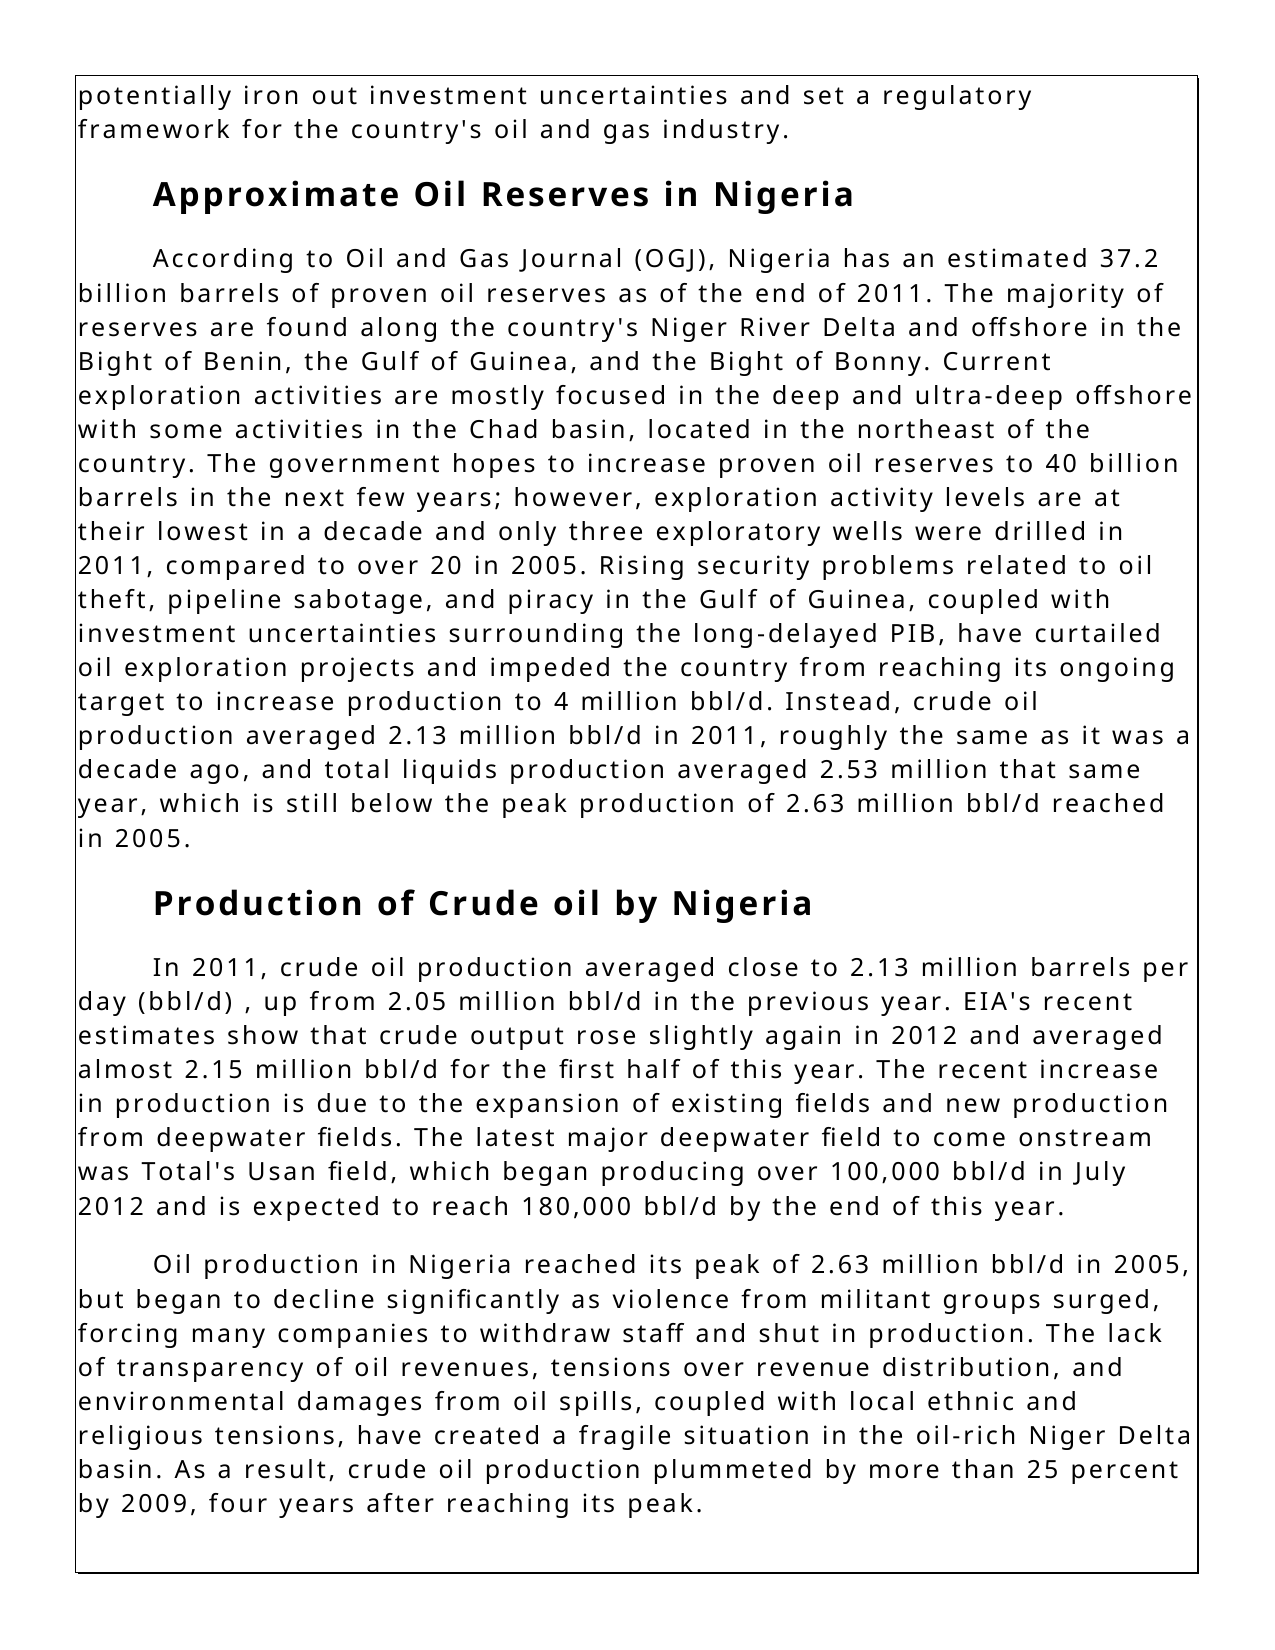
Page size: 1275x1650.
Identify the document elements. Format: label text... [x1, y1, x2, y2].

text In 2011, crude oil production averaged close to 2.13 million barrels per day (bbl/d) , up from 2.05 million bbl/d in the previous year. EIA's recent estimates show that crude output rose slightly again in 2012 and averaged almost 2.15 million bbl/d for the first half of this year. The recent increase in production is due to the expansion of existing fields and new production from deepwater fields. The latest major deepwater field to come onstream was Total's Usan field, which began producing over 100,000 bbl/d in July 2012 and is expected to reach 180,000 bbl/d by the end of this year. [78, 950, 1195, 1222]
text Approximate Oil Reserves in Nigeria [78, 171, 1195, 216]
text Production of Crude oil by Nigeria [78, 879, 1195, 925]
text Oil production in Nigeria reached its peak of 2.63 million bbl/d in 2005, but began to decline significantly as violence from militant groups surged, forcing many companies to withdraw staff and shut in production. The lack of transparency of oil revenues, tensions over revenue distribution, and environmental damages from oil spills, coupled with local ethnic and religious tensions, have created a fragile situation in the oil-rich Niger Delta basin. As a result, crude oil production plummeted by more than 25 percent by 2009, four years after reaching its peak. [78, 1247, 1195, 1520]
text potentially iron out investment uncertainties and set a regulatory framework for the country's oil and gas industry. [78, 78, 1195, 146]
text According to Oil and Gas Journal (OGJ), Nigeria has an estimated 37.2 billion barrels of proven oil reserves as of the end of 2011. The majority of reserves are found along the country's Niger River Delta and offshore in the Bight of Benin, the Gulf of Guinea, and the Bight of Bonny. Current exploration activities are mostly focused in the deep and ultra-deep offshore with some activities in the Chad basin, located in the northeast of the country. The government hopes to increase proven oil reserves to 40 billion barrels in the next few years; however, exploration activity levels are at their lowest in a decade and only three exploratory wells were drilled in 2011, compared to over 20 in 2005. Rising security problems related to oil theft, pipeline sabotage, and piracy in the Gulf of Guinea, coupled with investment uncertainties surrounding the long-delayed PIB, have curtailed oil exploration projects and impeded the country from reaching its ongoing target to increase production to 4 million bbl/d. Instead, crude oil production averaged 2.13 million bbl/d in 2011, roughly the same as it was a decade ago, and total liquids production averaged 2.53 million that same year, which is still below the peak production of 2.63 million bbl/d reached in 2005. [78, 241, 1195, 854]
